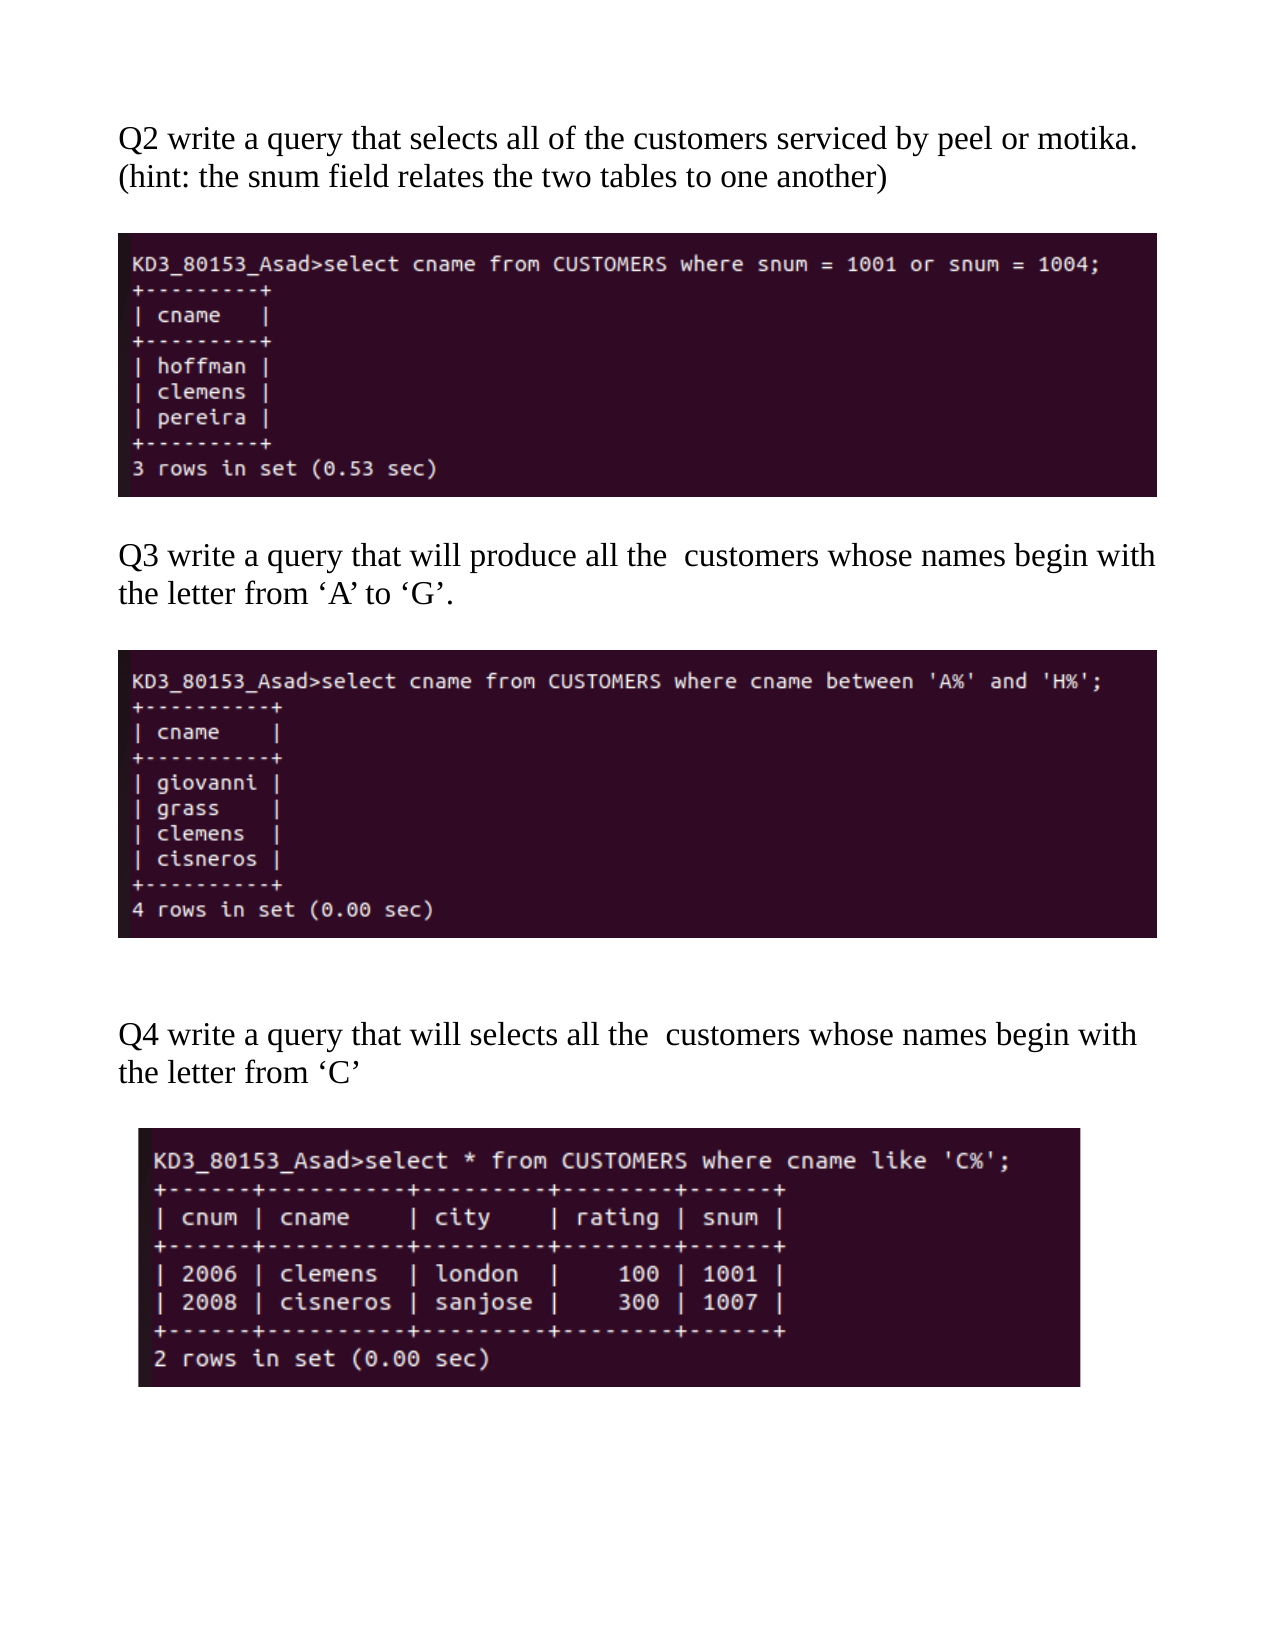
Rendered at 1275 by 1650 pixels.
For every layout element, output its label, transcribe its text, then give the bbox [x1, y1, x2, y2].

picture [118, 233, 1157, 497]
text Q3 write a query that will produce all the customers whose names begin with the letter from ‘A’ to ‘G’. [118, 535, 1157, 612]
picture [118, 650, 1157, 938]
picture [138, 1128, 1081, 1387]
text Q2 write a query that selects all of the customers serviced by peel or motika.(hint: the snum field relates the two tables to one another) [118, 118, 1157, 195]
text Q4 write a query that will selects all the customers whose names begin with the letter from ‘C’ [118, 1014, 1157, 1091]
